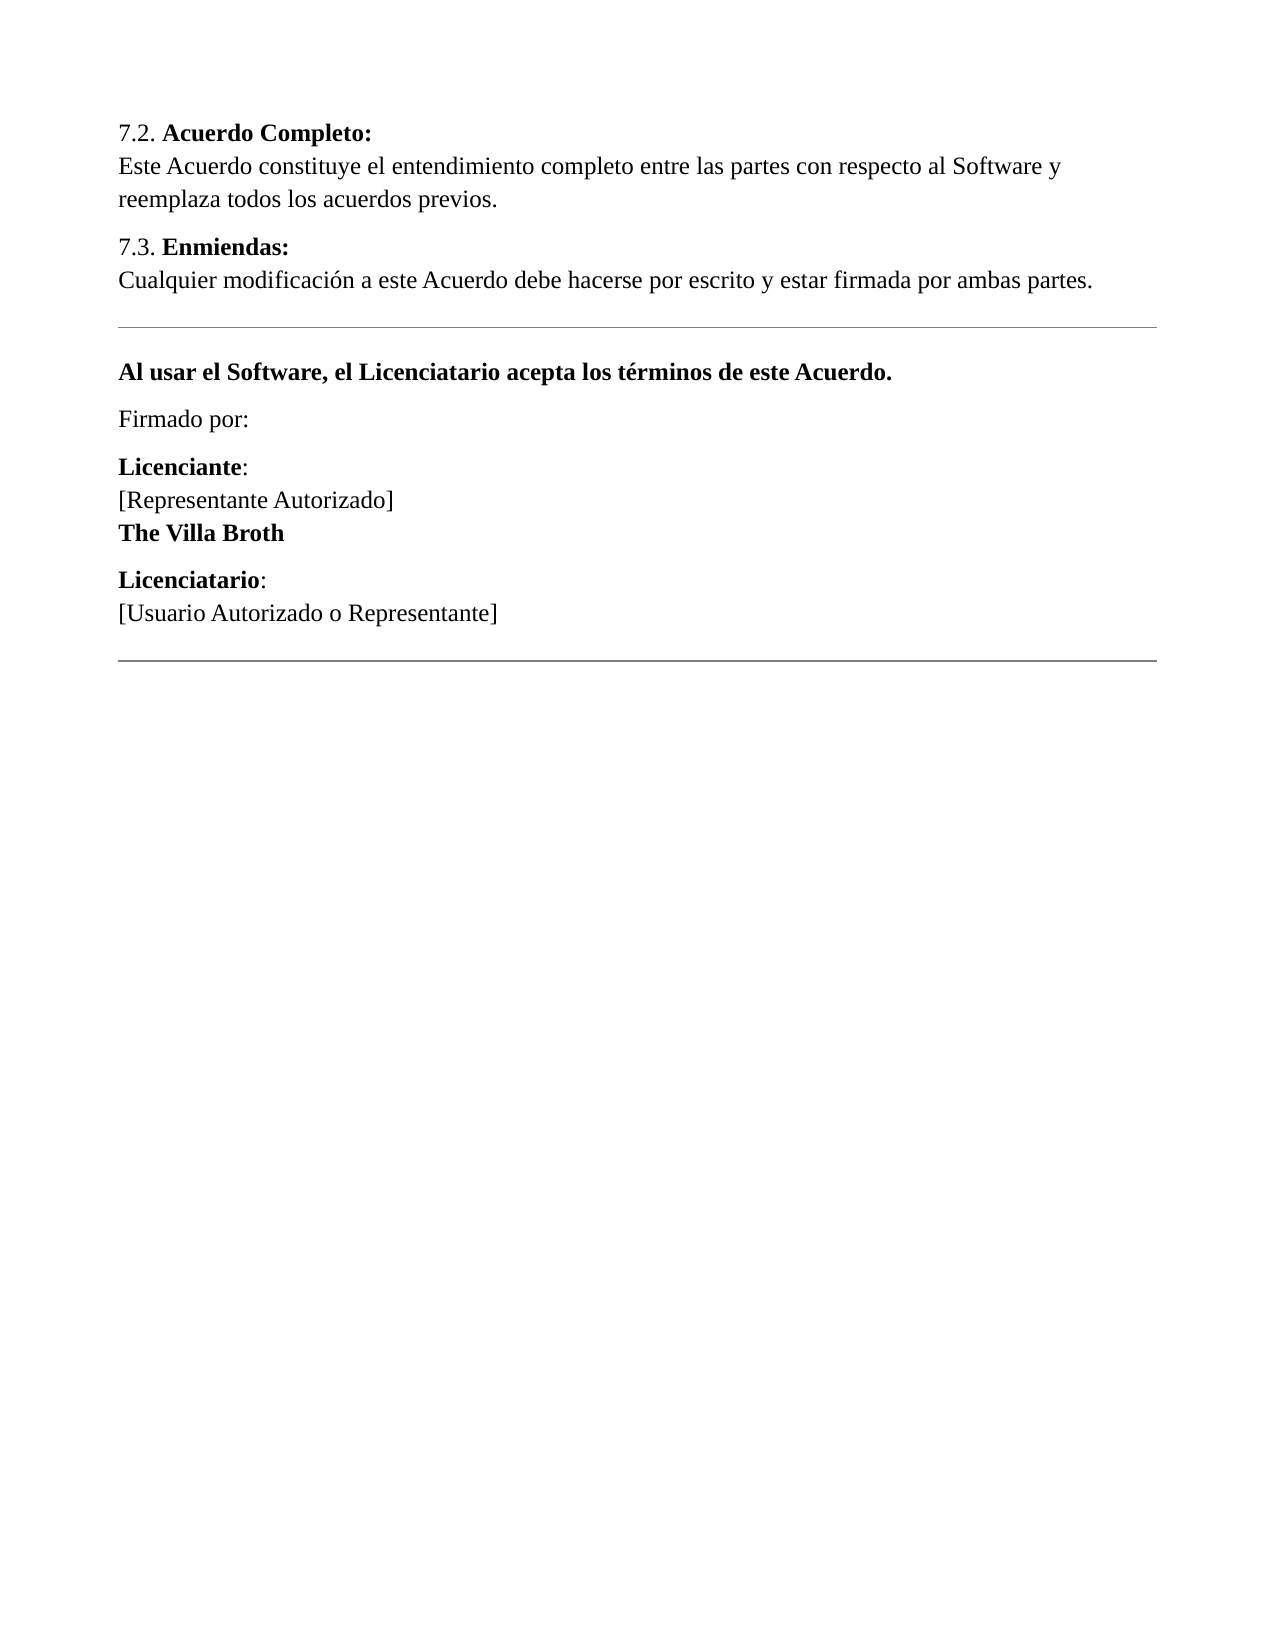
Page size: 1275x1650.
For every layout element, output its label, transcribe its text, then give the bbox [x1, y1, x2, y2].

text Al usar el Software, el Licenciatario acepta los términos de este Acuerdo. [118, 357, 1157, 385]
text 7.3. Enmiendas: Cualquier modificación a este Acuerdo debe hacerse por escrito y estar firmada por ambas partes. [118, 232, 1157, 293]
text Firmado por: [118, 404, 1157, 433]
text Licenciatario: [Usuario Autorizado o Representante] [118, 566, 1157, 627]
text Licenciante: [Representante Autorizado] The Villa Broth [118, 452, 1157, 547]
text 7.2. Acuerdo Completo: Este Acuerdo constituye el entendimiento completo entre las partes con respecto al Software y reemplaza todos los acuerdos previos. [118, 118, 1157, 213]
